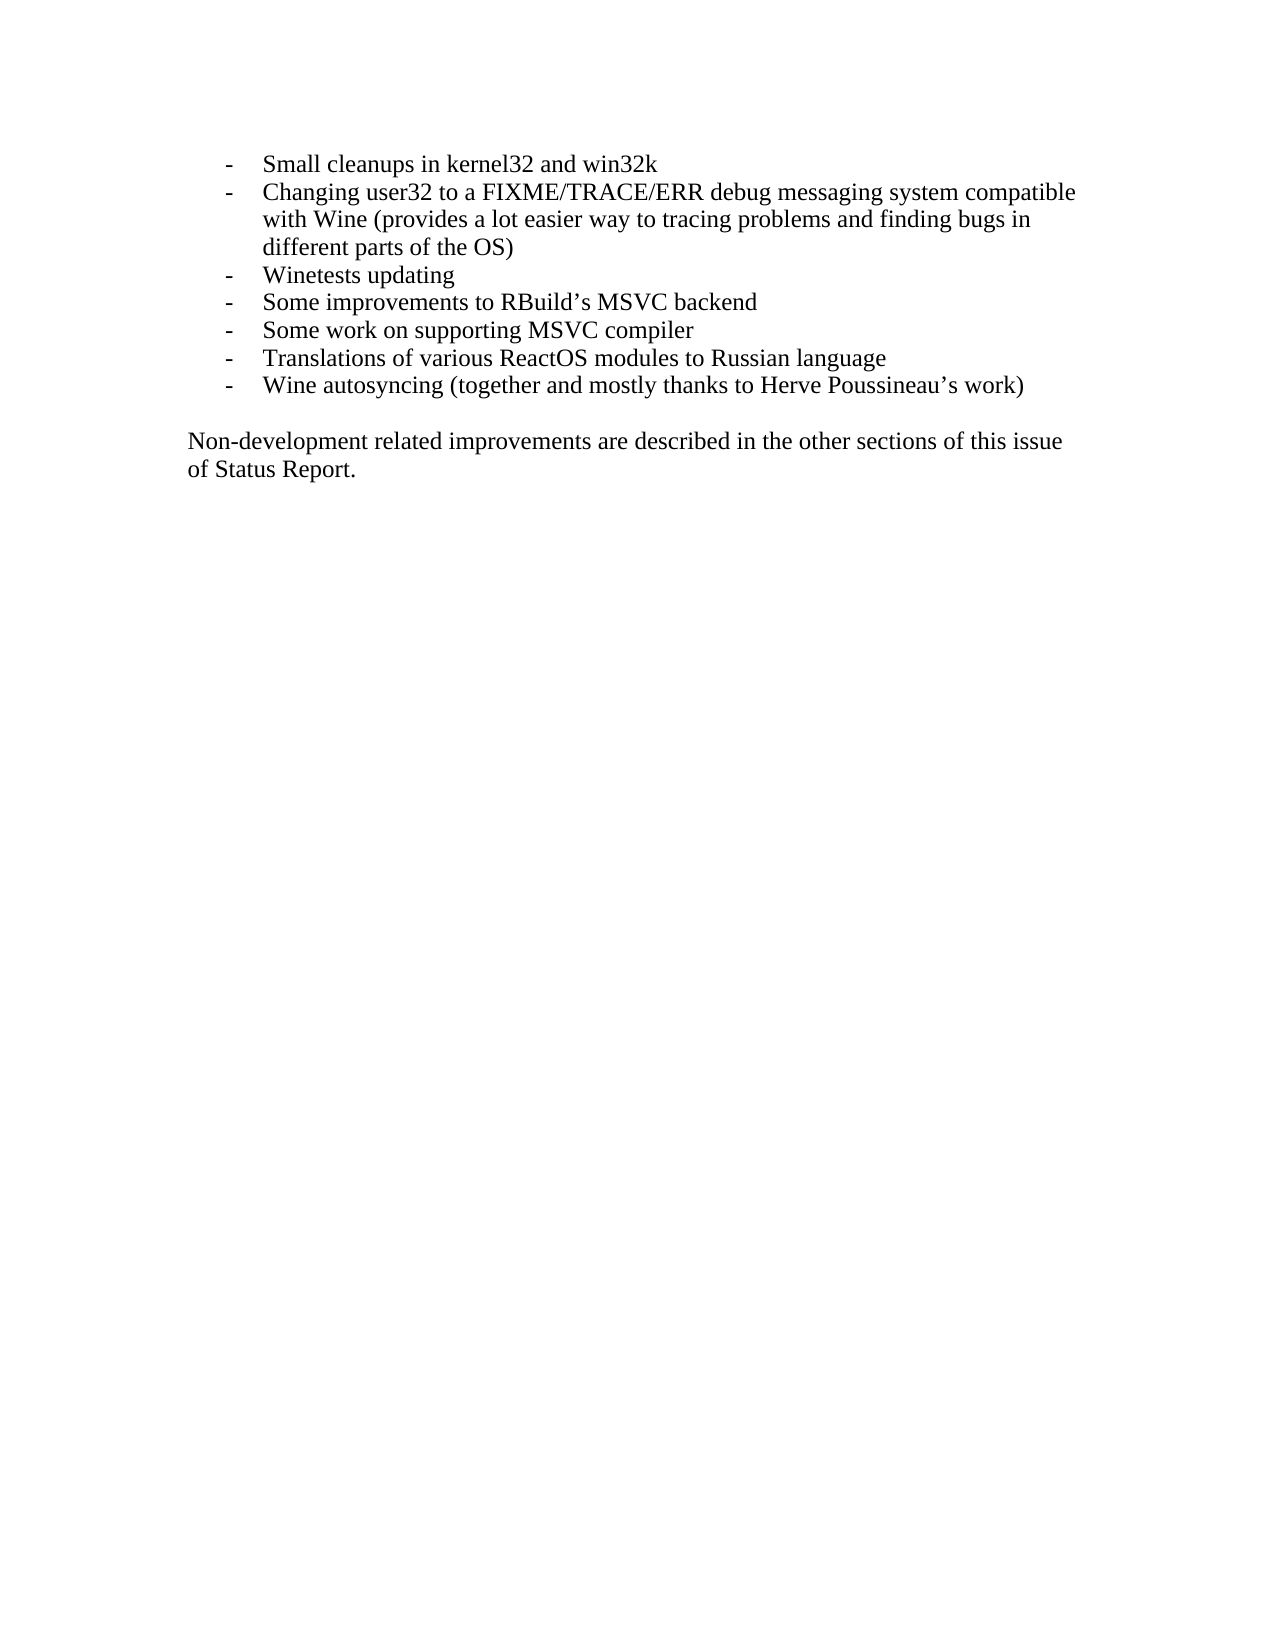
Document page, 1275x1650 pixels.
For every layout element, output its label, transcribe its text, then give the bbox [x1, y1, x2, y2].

list Small cleanups in kernel32 and win32k [225, 150, 1087, 178]
list Winetests updating [225, 261, 1087, 288]
list Some improvements to RBuild’s MSVC backend [225, 288, 1087, 316]
list Translations of various ReactOS modules to Russian language [225, 344, 1087, 372]
list Wine autosyncing (together and mostly thanks to Herve Poussineau’s work) [225, 372, 1087, 399]
text Non-development related improvements are described in the other sections of this issue of Status Report. [187, 427, 1087, 482]
list Changing user32 to a FIXME/TRACE/ERR debug messaging system compatible with Wine (provides a lot easier way to tracing problems and finding bugs in different parts of the OS) [225, 178, 1087, 261]
list Some work on supporting MSVC compiler [225, 316, 1087, 344]
